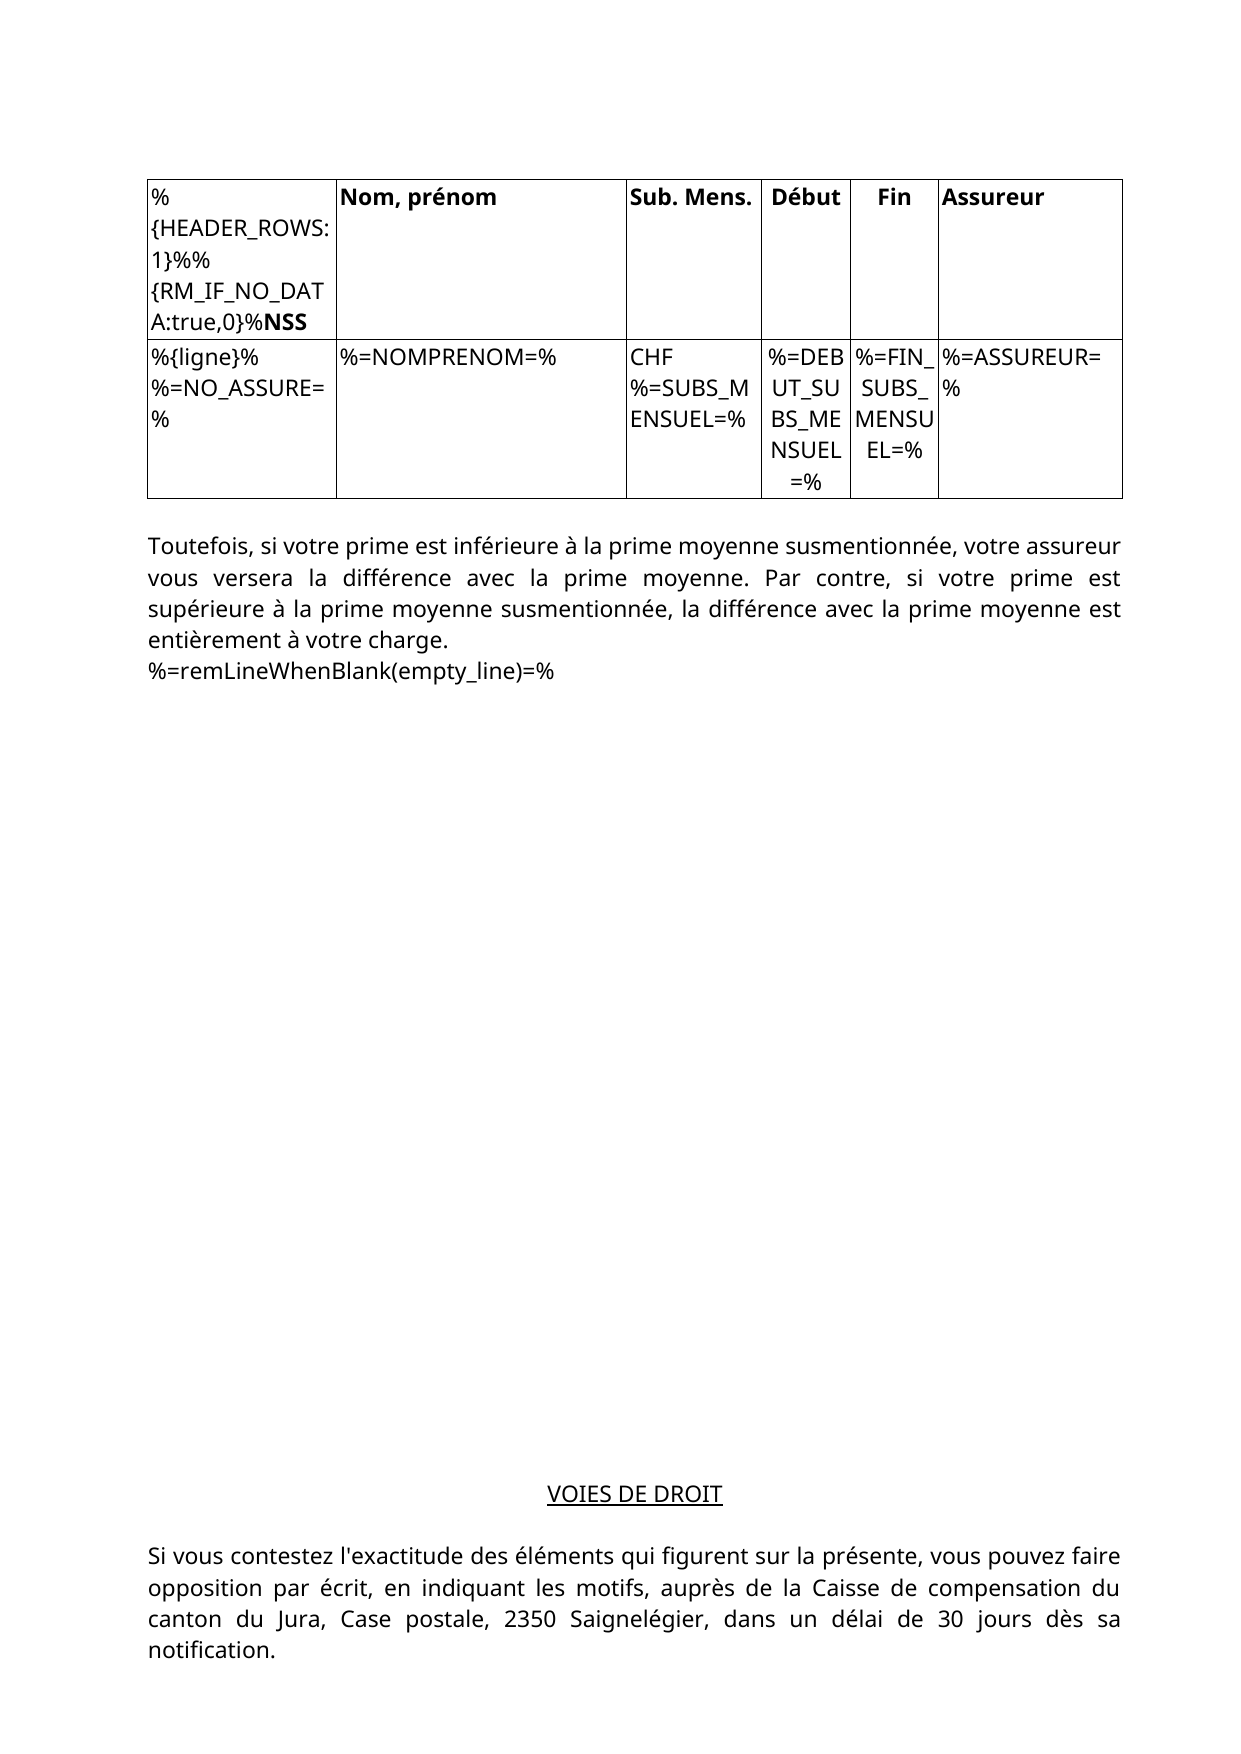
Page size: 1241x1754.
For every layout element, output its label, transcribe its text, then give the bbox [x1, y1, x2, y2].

text %=remLineWhenBlank(empty_line)=% [148, 655, 1122, 687]
table_cell %=NOMPRENOM=% [337, 340, 626, 498]
table_cell CHF %=SUBS_MENSUEL=% [627, 340, 761, 498]
table_cell %=ASSUREUR=% [939, 340, 1122, 498]
table_header Fin [851, 180, 938, 338]
table_header %{HEADER_ROWS:1}%%{RM_IF_NO_DATA:true,0}%NSS [148, 180, 336, 338]
table_cell %=DEBUT_SUBS_MENSUEL=% [762, 340, 850, 498]
text Toutefois, si votre prime est inférieure à la prime moyenne susmentionnée, votre assureur vous versera la différence avec la prime moyenne. Par contre, si votre prime est supérieure à la prime moyenne susmentionnée, la différence avec la prime moyenne est entièrement à votre charge. [148, 530, 1122, 655]
table_header Assureur [939, 180, 1122, 338]
table_cell %{ligne}%%=NO_ASSURE=% [148, 340, 336, 498]
table_header Sub. Mens. [627, 180, 761, 338]
table_header Début [762, 180, 850, 338]
table_header Nom, prénom [337, 180, 626, 338]
table_cell %=FIN_SUBS_MENSUEL=% [851, 340, 938, 498]
